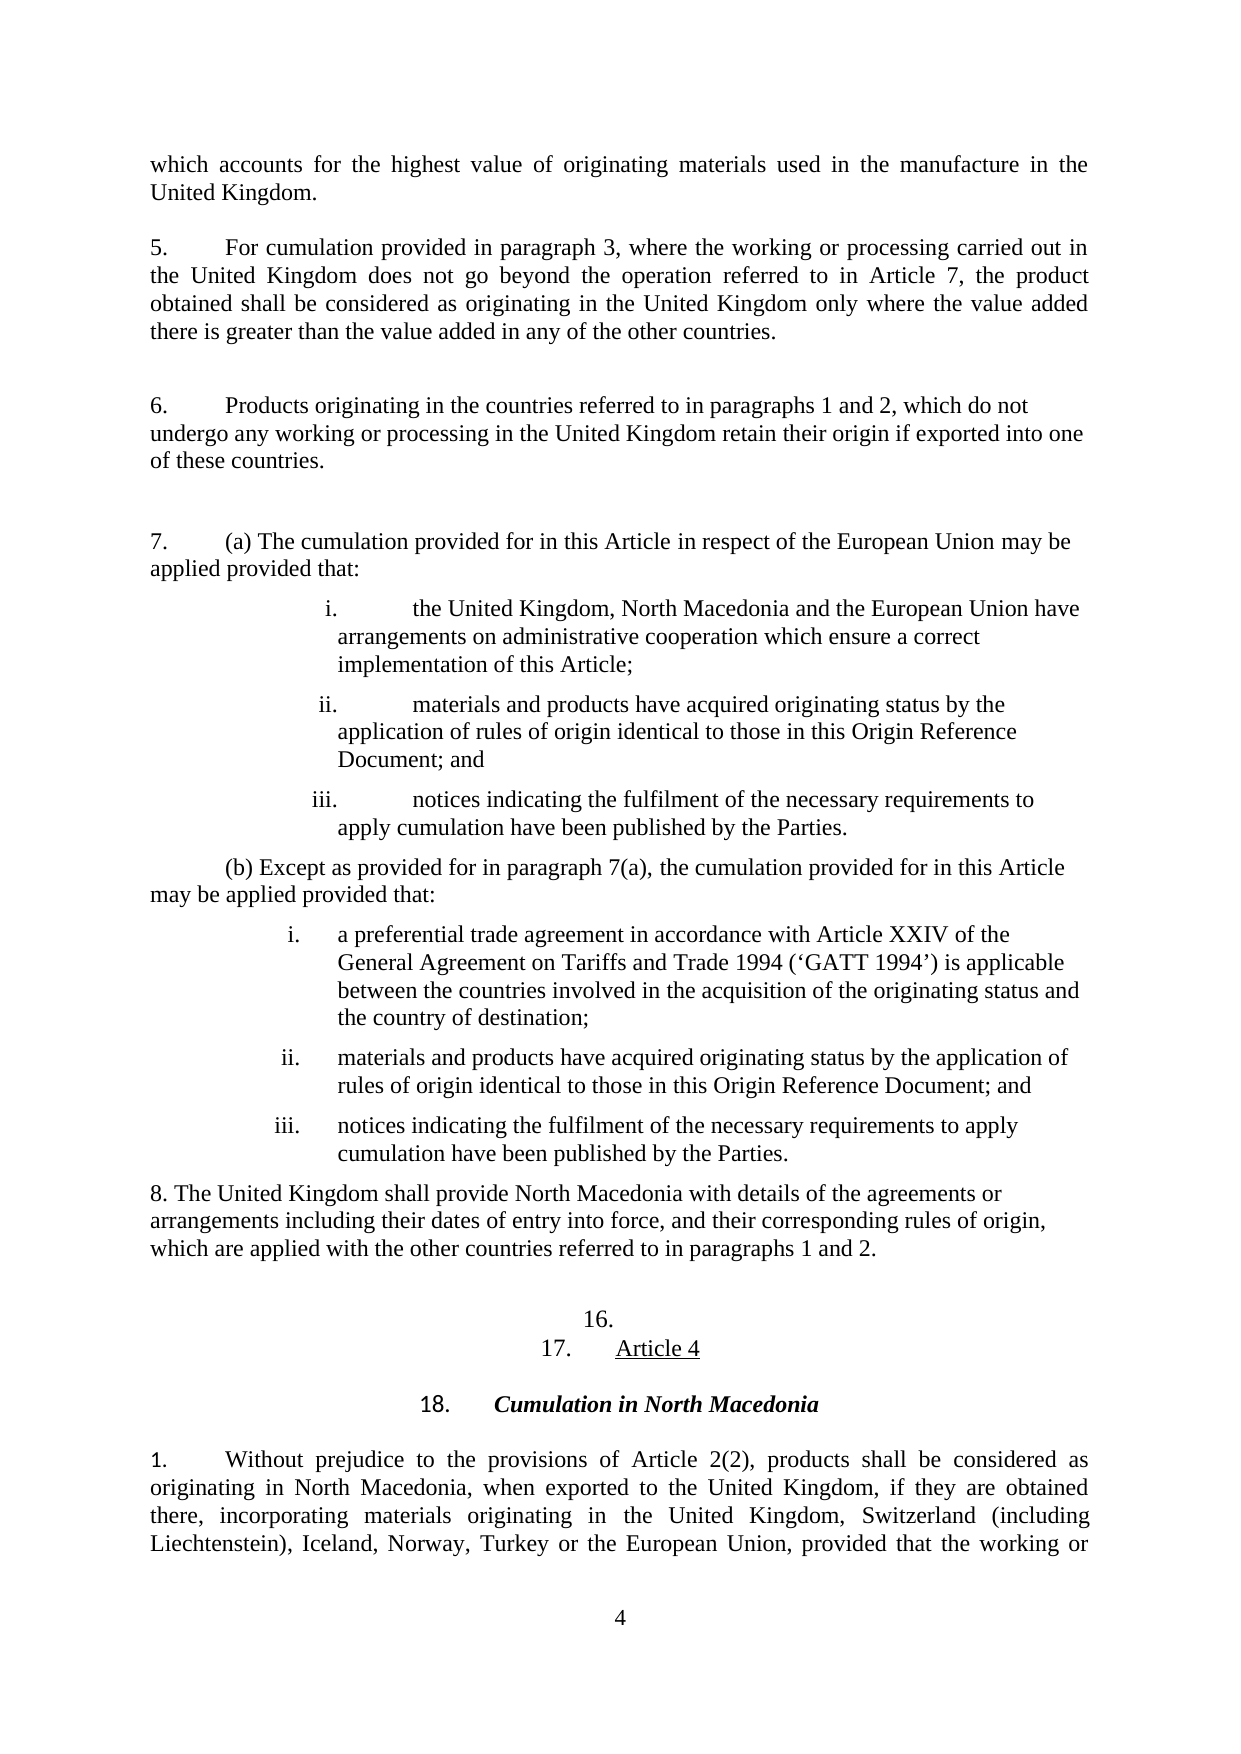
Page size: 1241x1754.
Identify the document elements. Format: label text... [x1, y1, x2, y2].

list materials and products have acquired originating status by the application of rules of origin identical to those in this Origin Reference Document; and [300, 1043, 1090, 1098]
list the United Kingdom, North Macedonia and the European Union have arrangements on administrative cooperation which ensure a correct implementation of this Article; [337, 594, 1090, 677]
subtitle Article 4 [150, 1333, 1090, 1362]
text 6. Products originating in the countries referred to in paragraphs 1 and 2, which do not undergo any working or processing in the United Kingdom retain their origin if exported into one of these countries. [150, 391, 1090, 474]
list Without prejudice to the provisions of Article 2(2), products shall be considered as originating in North Macedonia, when exported to the United Kingdom, if they are obtained there, incorporating materials originating in the United Kingdom, Switzerland (including Liechtenstein), Iceland, Norway, Turkey or the European Union, provided that the working or [150, 1445, 1090, 1556]
list a preferential trade agreement in accordance with Article XXIV of the General Agreement on Tariffs and Trade 1994 (‘GATT 1994’) is applicable between the countries involved in the acquisition of the originating status and the country of destination; [300, 920, 1090, 1031]
list For cumulation provided in paragraph 3, where the working or processing carried out in the United Kingdom does not go beyond the operation referred to in Article 7, the product obtained shall be considered as originating in the United Kingdom only where the value added there is greater than the value added in any of the other countries. [150, 233, 1090, 344]
list notices indicating the fulfilment of the necessary requirements to apply cumulation have been published by the Parties. [300, 1111, 1090, 1166]
list materials and products have acquired originating status by the application of rules of origin identical to those in this Origin Reference Document; and [337, 690, 1090, 772]
text 8. The United Kingdom shall provide North Macedonia with details of the agreements or arrangements including their dates of entry into force, and their corresponding rules of origin, which are applied with the other countries referred to in paragraphs 1 and 2. [150, 1179, 1090, 1262]
list which accounts for the highest value of originating materials used in the manufacture in the United Kingdom. [150, 150, 1090, 205]
list notices indicating the fulfilment of the necessary requirements to apply cumulation have been published by the Parties. [337, 785, 1090, 840]
text 7. (a) The cumulation provided for in this Article in respect of the European Union may be applied provided that: [150, 527, 1090, 582]
subtitle Cumulation in North Macedonia [150, 1388, 1090, 1418]
text (b) Except as provided for in paragraph 7(a), the cumulation provided for in this Article may be applied provided that: [150, 853, 1090, 908]
